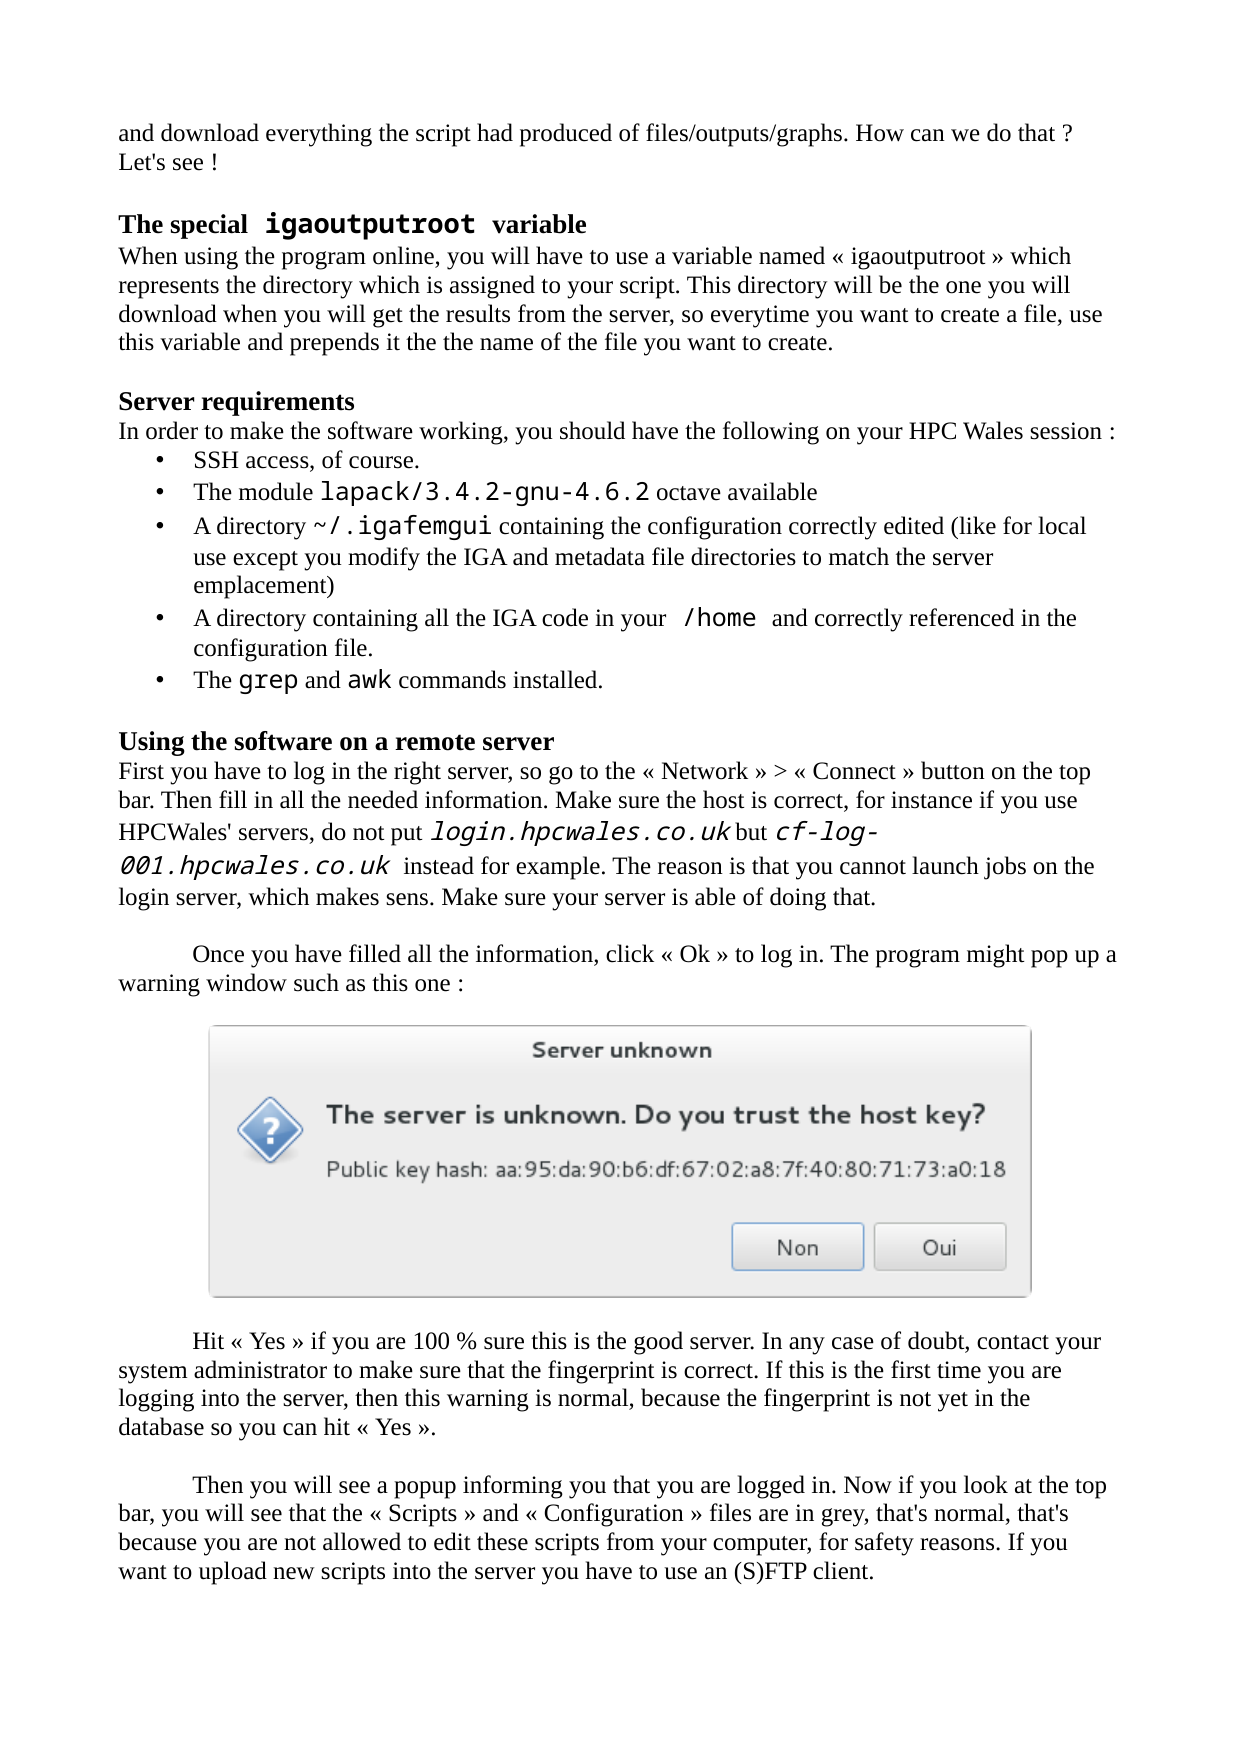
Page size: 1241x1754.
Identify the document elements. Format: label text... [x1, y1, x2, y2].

text Hit « Yes » if you are 100 % sure this is the good server. In any case of doubt, contact your system administrator to make sure that the fingerprint is correct. If this is the first time you are logging into the server, then this warning is normal, because the fingerprint is not yet in the database so you can hit « Yes ». [118, 1326, 1122, 1441]
text First you have to log in the right server, so go to the « Network » > « Connect » button on the top bar. Then fill in all the needed information. Make sure the host is correct, for instance if you use HPCWales' servers, do not put login.hpcwales.co.uk but cf-log-001.hpcwales.co.uk instead for example. The reason is that you cannot launch jobs on the login server, which makes sens. Make sure your server is able of doing that. [118, 756, 1122, 910]
text When using the program online, you will have to use a variable named « igaoutputroot » which represents the directory which is assigned to your script. This directory will be the one you will download when you will get the results from the server, so everytime you want to create a file, use this variable and prepends it the the name of the file you want to create. [118, 241, 1122, 356]
list SSH access, of course. [156, 445, 1122, 474]
list The module lapack/3.4.2-gnu-4.6.2 octave available [156, 474, 1122, 508]
list A directory ~/.igafemgui containing the configuration correctly edited (like for local use except you modify the IGA and metadata file directories to match the server emplacement) [156, 508, 1122, 599]
text Using the software on a remote server [118, 725, 1122, 756]
text Server requirements [118, 385, 1122, 416]
text In order to make the software working, you should have the following on your HPC Wales session : [118, 416, 1122, 445]
text Once you have filled all the information, click « Ok » to log in. The program might pop up a warning window such as this one : [118, 939, 1122, 997]
text The special igaoutputroot variable [118, 204, 1122, 241]
list A directory containing all the IGA code in your /home and correctly referenced in the configuration file. [156, 599, 1122, 662]
picture [208, 1025, 1032, 1298]
list The grep and awk commands installed. [156, 662, 1122, 696]
text and download everything the script had produced of files/outputs/graphs. How can we do that ? Let's see ! [118, 118, 1122, 176]
text Then you will see a popup informing you that you are logged in. Now if you look at the top bar, you will see that the « Scripts » and « Configuration » files are in grey, that's normal, that's because you are not allowed to edit these scripts from your computer, for safety reasons. If you want to upload new scripts into the server you have to use an (S)FTP client. [118, 1470, 1122, 1585]
